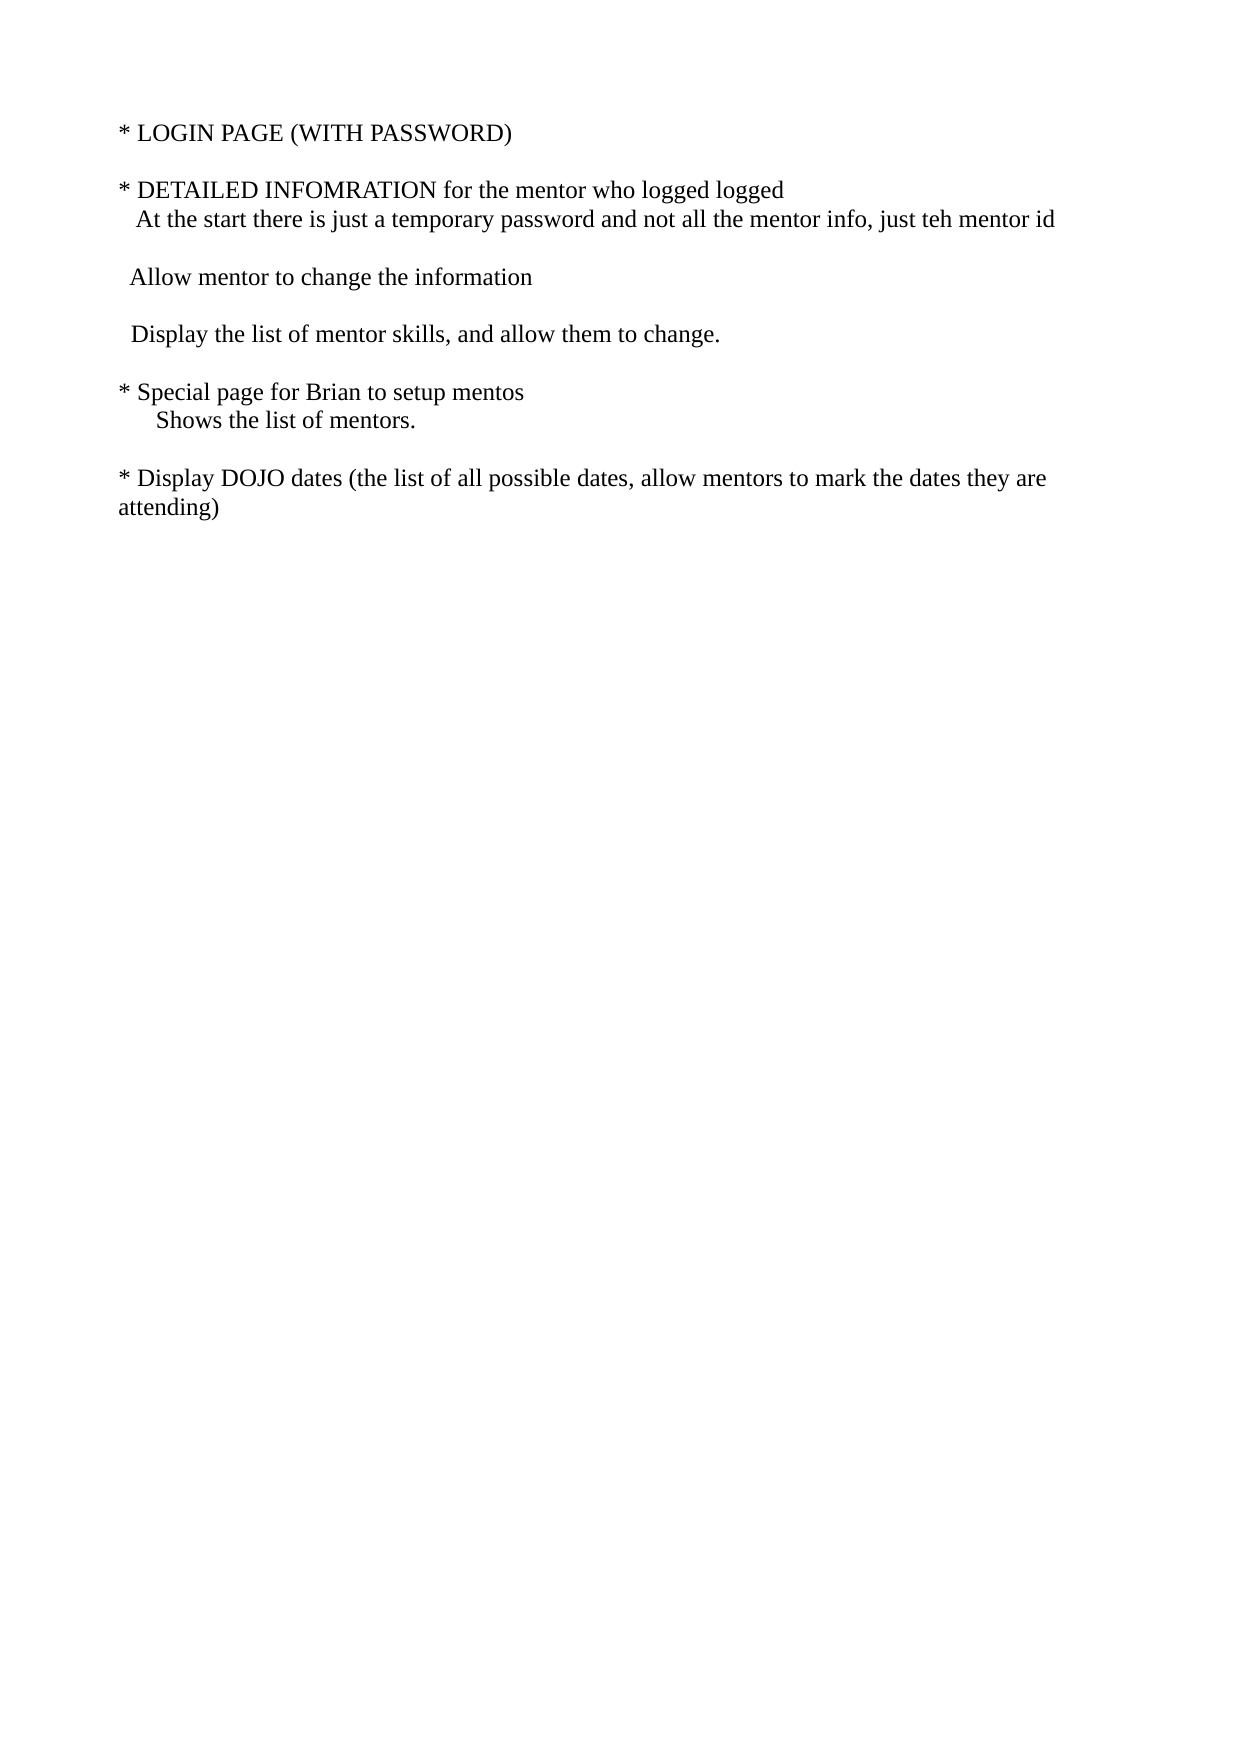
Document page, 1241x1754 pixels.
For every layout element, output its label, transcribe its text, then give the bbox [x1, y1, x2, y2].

text Display the list of mentor skills, and allow them to change. [118, 319, 1122, 348]
text * LOGIN PAGE (WITH PASSWORD) [118, 118, 1122, 147]
text At the start there is just a temporary password and not all the mentor info, just teh mentor id [118, 204, 1122, 233]
text * DETAILED INFOMRATION for the mentor who logged logged [118, 176, 1122, 204]
text * Special page for Brian to setup mentos [118, 377, 1122, 406]
text * Display DOJO dates (the list of all possible dates, allow mentors to mark the dates they are attending) [118, 463, 1122, 521]
text Shows the list of mentors. [118, 406, 1122, 434]
text Allow mentor to change the information [118, 262, 1122, 291]
